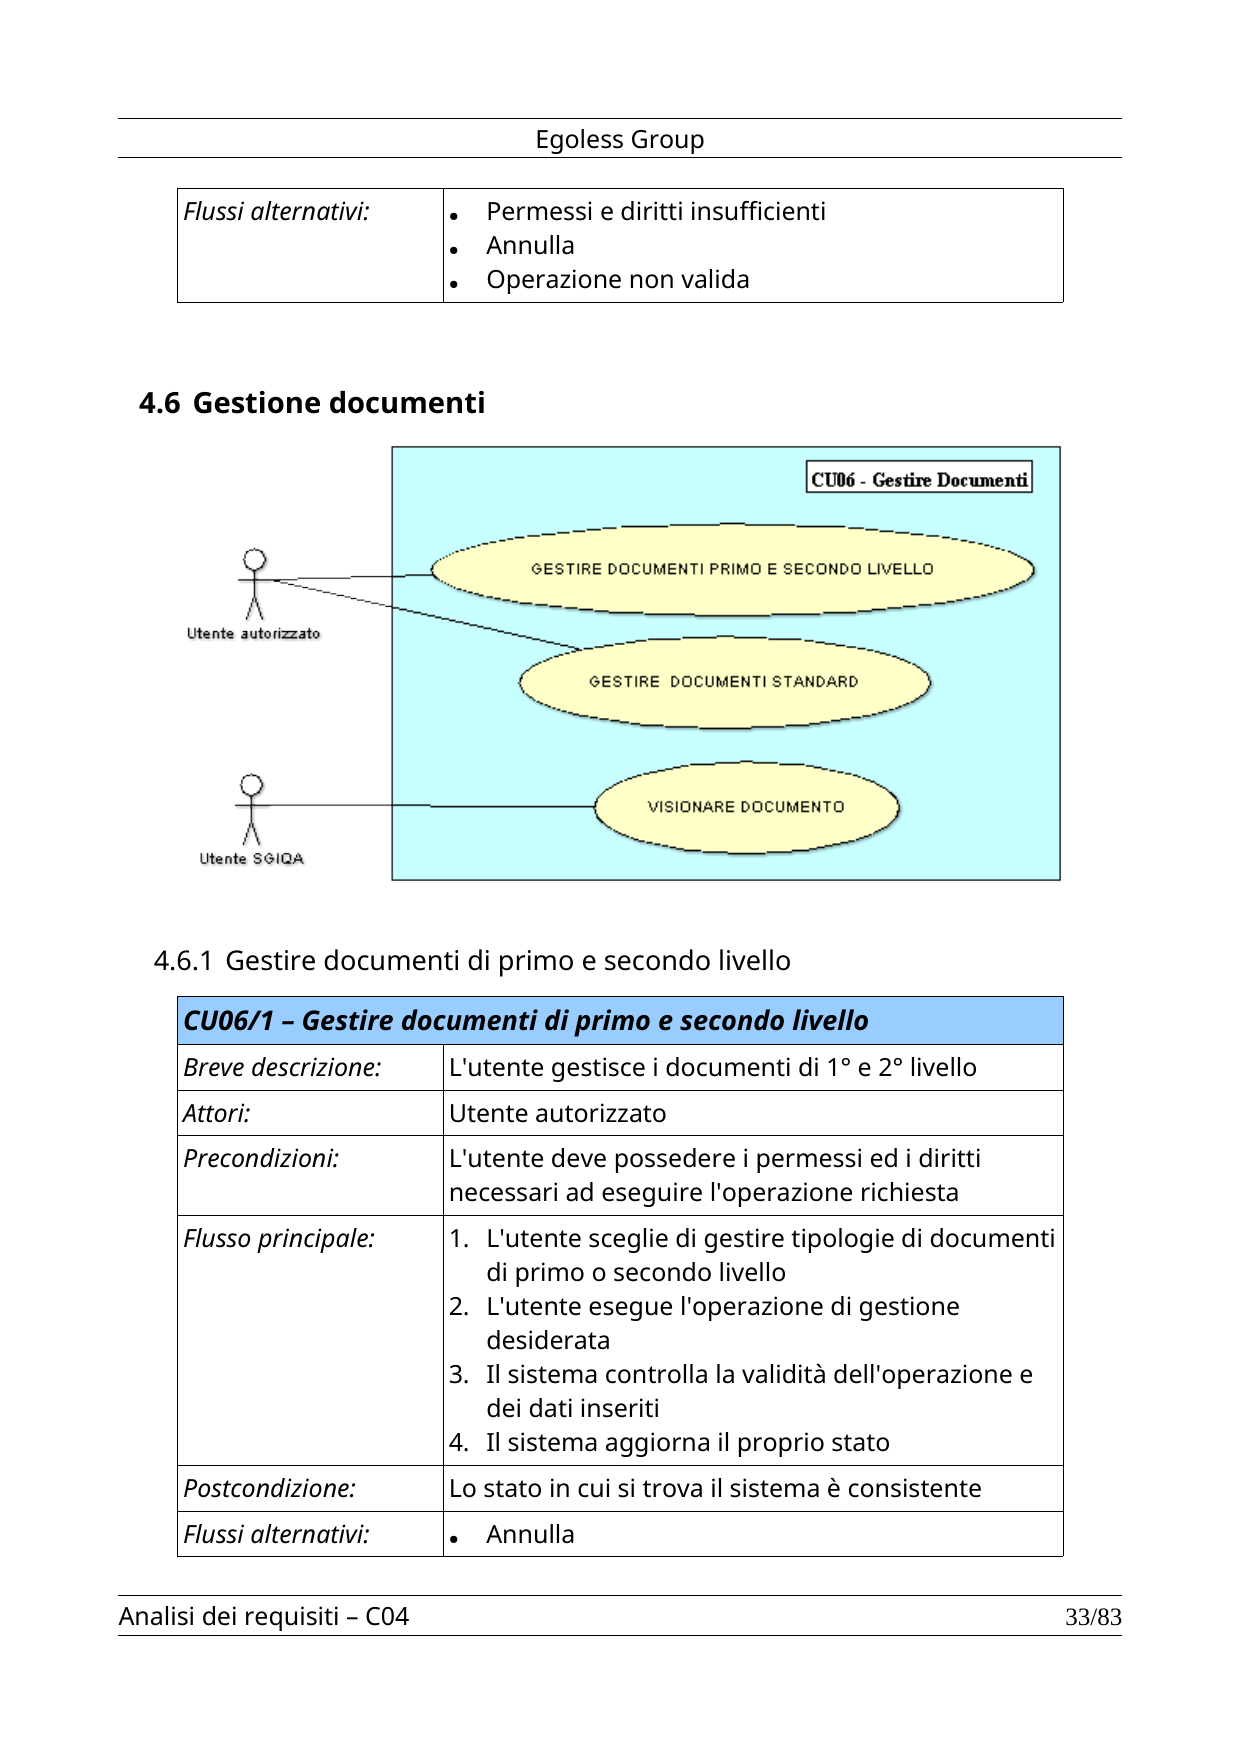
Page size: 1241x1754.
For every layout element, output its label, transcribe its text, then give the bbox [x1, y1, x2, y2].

table_cell L'utente sceglie di gestire tipologie di documenti di primo o secondo livello L'utente esegue l'operazione di gestione desiderata Il sistema controlla la validità dell'operazione e dei dati inseriti Il sistema aggiorna il proprio stato [444, 1216, 1063, 1465]
table_header CU06/1 – Gestire documenti di primo e secondo livello [178, 997, 1063, 1044]
subtitle Gestione documenti [139, 383, 1122, 422]
table_cell Attori: [178, 1091, 443, 1135]
table_cell Utente autorizzato [444, 1091, 1063, 1135]
table_cell Precondizioni: [178, 1136, 443, 1215]
table_cell Flusso principale: [178, 1216, 443, 1465]
table_cell Postcondizione: [178, 1466, 443, 1511]
table_cell Breve descrizione: [178, 1045, 443, 1089]
table_cell Permessi e diritti insufficienti Annulla Operazione non valida [444, 189, 1063, 302]
table_cell Flussi alternativi: [178, 1512, 443, 1556]
table_cell Lo stato in cui si trova il sistema è consistente [444, 1466, 1063, 1511]
table_cell L'utente deve possedere i permessi ed i diritti necessari ad eseguire l'operazione richiesta [444, 1136, 1063, 1215]
picture [174, 440, 1066, 886]
table_cell Flussi alternativi: [178, 189, 443, 302]
subtitle Gestire documenti di primo e secondo livello [153, 941, 1122, 978]
table_cell Annulla Operazione non valida Dati non validi [444, 1512, 1063, 1556]
table_cell L'utente gestisce i documenti di 1° e 2° livello [444, 1045, 1063, 1089]
